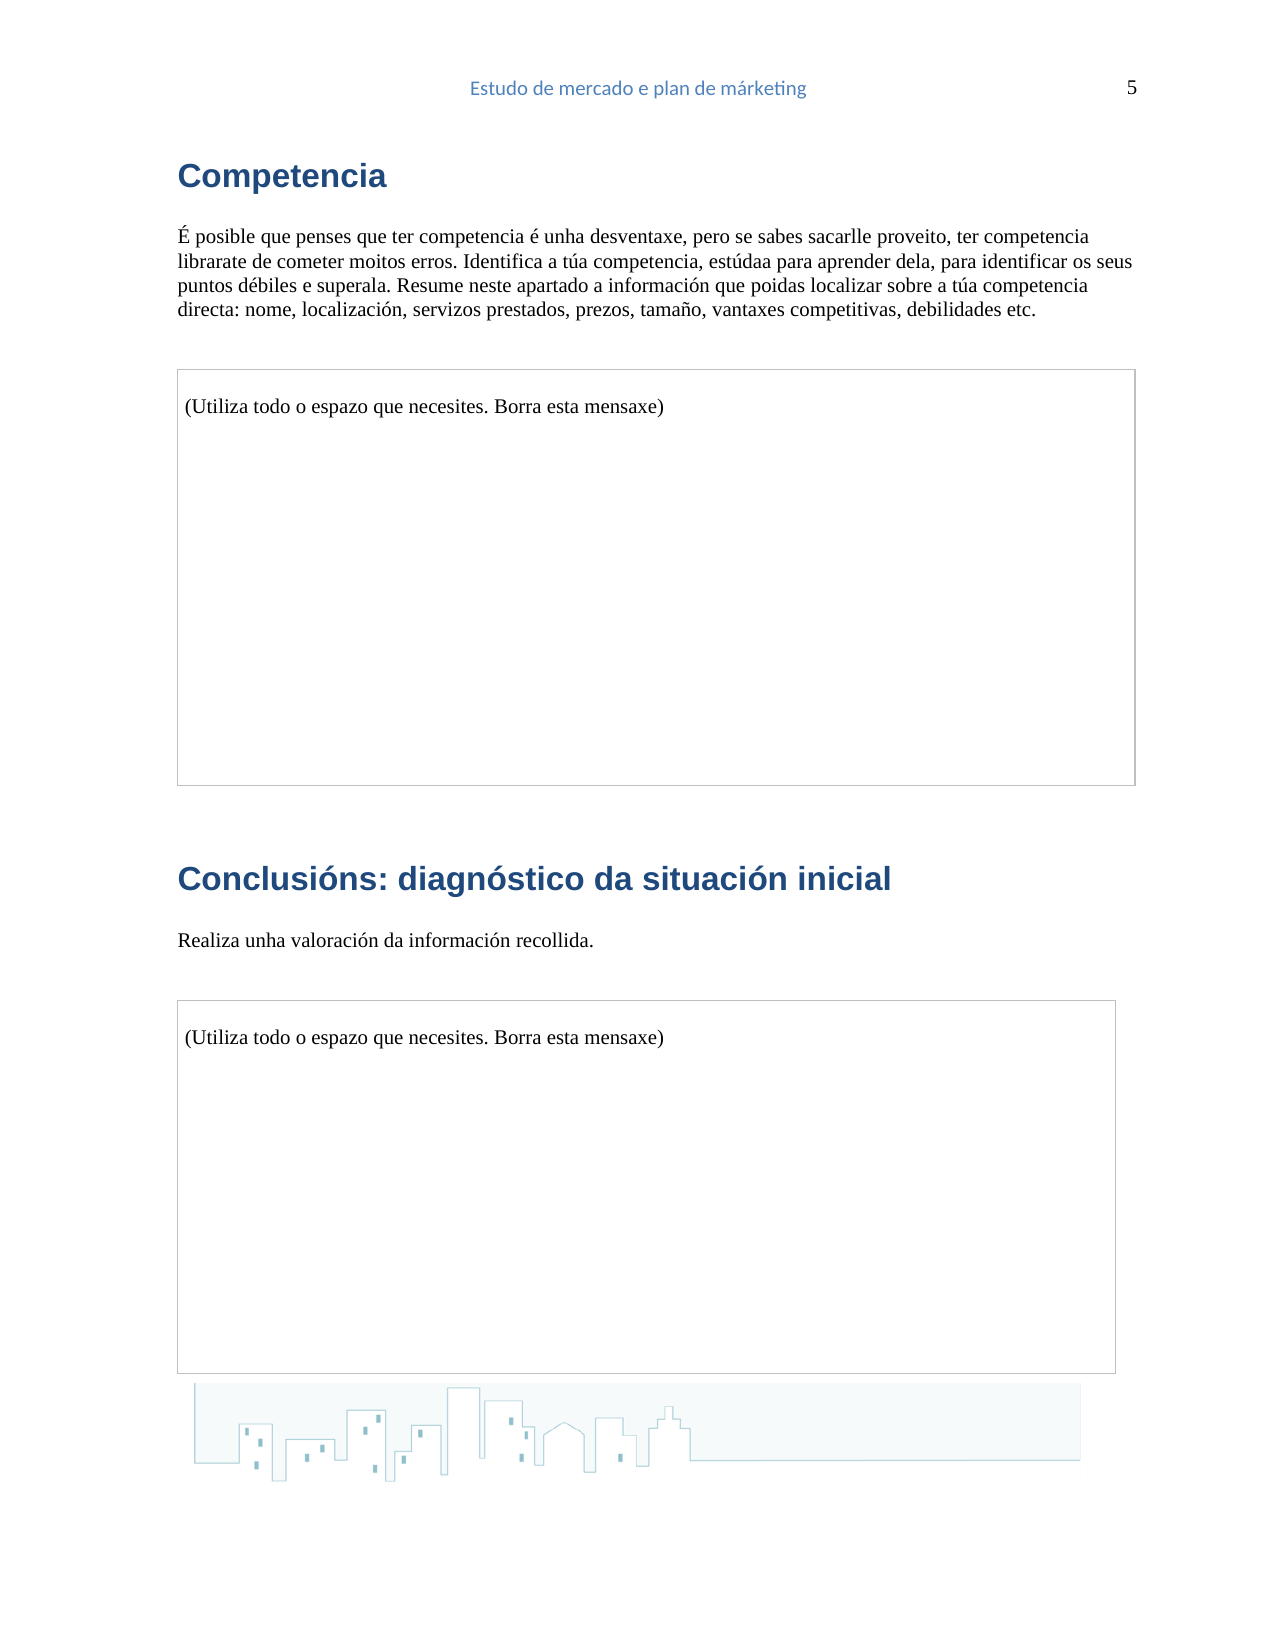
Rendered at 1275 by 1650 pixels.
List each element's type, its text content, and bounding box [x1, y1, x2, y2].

text Realiza unha valoración da información recollida. [177, 927, 1137, 952]
table_header (Utiliza todo o espazo que necesites. Borra esta mensaxe) [178, 370, 1134, 784]
table_header (Utiliza todo o espazo que necesites. Borra esta mensaxe) [178, 1001, 1115, 1373]
subtitle Competencia [177, 156, 1137, 194]
text É posible que penses que ter competencia é unha desventaxe, pero se sabes sacarlle proveito, ter competencia librarate de cometer moitos erros. Identifica a túa competencia, estúdaa para aprender dela, para identificar os seus puntos débiles e superala. Resume neste apartado a información que poidas localizar sobre a túa competencia directa: nome, localización, servizos prestados, prezos, tamaño, vantaxes competitivas, debilidades etc. [177, 224, 1137, 321]
picture [193, 1383, 1081, 1482]
subtitle Conclusións: diagnóstico da situación inicial [177, 859, 1137, 897]
